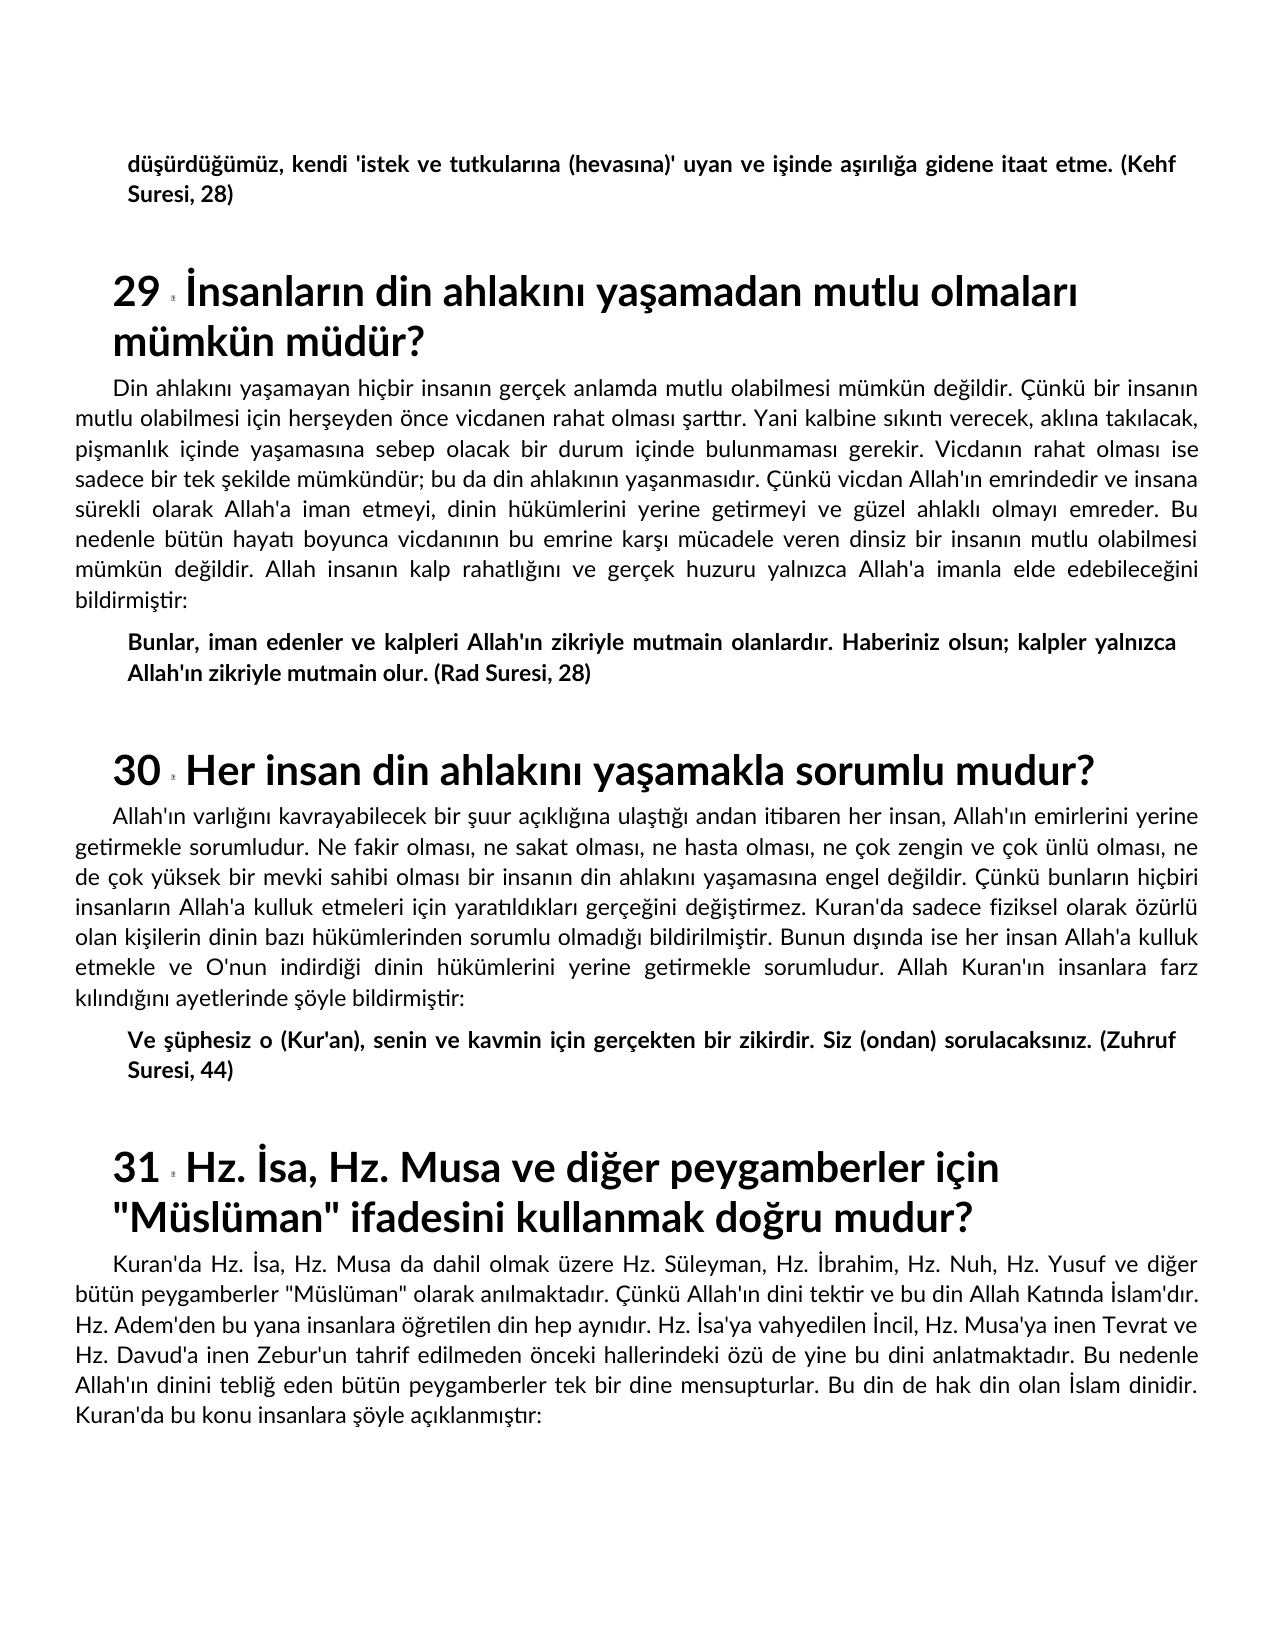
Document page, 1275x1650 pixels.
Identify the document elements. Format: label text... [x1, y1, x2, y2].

text Ve şüphesiz o (Kur'an), senin ve kavmin için gerçekten bir zikirdir. Siz (ondan) sorulacaksınız. (Zuhruf Suresi, 44) [127, 1026, 1177, 1084]
text Din ahlakını yaşamayan hiçbir insanın gerçek anlamda mutlu olabilmesi mümkün değildir. Çünkü bir insanın mutlu olabilmesi için herşeyden önce vicdanen rahat olması şarttır. Yani kalbine sıkıntı verecek, aklına takılacak, pişmanlık içinde yaşamasına sebep olacak bir durum içinde bulunmaması gerekir. Vicdanın rahat olması ise sadece bir tek şekilde mümkündür; bu da din ahlakının yaşanmasıdır. Çünkü vicdan Allah'ın emrindedir ve insana sürekli olarak Allah'a iman etmeyi, dinin hükümlerini yerine getirmeyi ve güzel ahlaklı olmayı emreder. Bu nedenle bütün hayatı boyunca vicdanının bu emrine karşı mücadele veren dinsiz bir insanın mutlu olabilmesi mümkün değildir. Allah insanın kalp rahatlığını ve gerçek huzuru yalnızca Allah'a imanla elde edebileceğini bildirmiştir: [75, 374, 1200, 613]
text Allah'ın varlığını kavrayabilecek bir şuur açıklığına ulaştığı andan itibaren her insan, Allah'ın emirlerini yerine getirmekle sorumludur. Ne fakir olması, ne sakat olması, ne hasta olması, ne çok zengin ve çok ünlü olması, ne de çok yüksek bir mevki sahibi olması bir insanın din ahlakını yaşamasına engel değildir. Çünkü bunların hiçbiri insanların Allah'a kulluk etmeleri için yaratıldıkları gerçeğini değiştirmez. Kuran'da sadece fiziksel olarak özürlü olan kişilerin dinin bazı hükümlerinden sorumlu olmadığı bildirilmiştir. Bunun dışında ise her insan Allah'a kulluk etmekle ve O'nun indirdiği dinin hükümlerini yerine getirmekle sorumludur. Allah Kuran'ın insanlara farz kılındığını ayetlerinde şöyle bildirmiştir: [75, 802, 1200, 1011]
subtitle 31  Hz. İsa, Hz. Musa ve diğer peygamberler için "Müslüman" ifadesini kullanmak doğru mudur? [112, 1142, 1200, 1242]
text Bunlar, iman edenler ve kalpleri Allah'ın zikriyle mutmain olanlardır. Haberiniz olsun; kalpler yalnızca Allah'ın zikriyle mutmain olur. (Rad Suresi, 28) [127, 628, 1177, 686]
text düşürdüğümüz, kendi 'istek ve tutkularına (hevasına)' uyan ve işinde aşırılığa gidene itaat etme. (Kehf Suresi, 28) [127, 150, 1177, 208]
text Kuran'da Hz. İsa, Hz. Musa da dahil olmak üzere Hz. Süleyman, Hz. İbrahim, Hz. Nuh, Hz. Yusuf ve diğer bütün peygamberler "Müslüman" olarak anılmaktadır. Çünkü Allah'ın dini tektir ve bu din Allah Katında İslam'dır. Hz. Adem'den bu yana insanlara öğretilen din hep aynıdır. Hz. İsa'ya vahyedilen İncil, Hz. Musa'ya inen Tevrat ve Hz. Davud'a inen Zebur'un tahrif edilmeden önceki hallerindeki özü de yine bu dini anlatmaktadır. Bu nedenle Allah'ın dinini tebliğ eden bütün peygamberler tek bir dine mensupturlar. Bu din de hak din olan İslam dinidir. Kuran'da bu konu insanlara şöyle açıklanmıştır: [75, 1250, 1200, 1428]
subtitle 29  İnsanların din ahlakını yaşamadan mutlu olmaları mümkün müdür? [112, 266, 1200, 366]
subtitle 30  Her insan din ahlakını yaşamakla sorumlu mudur? [112, 744, 1200, 794]
